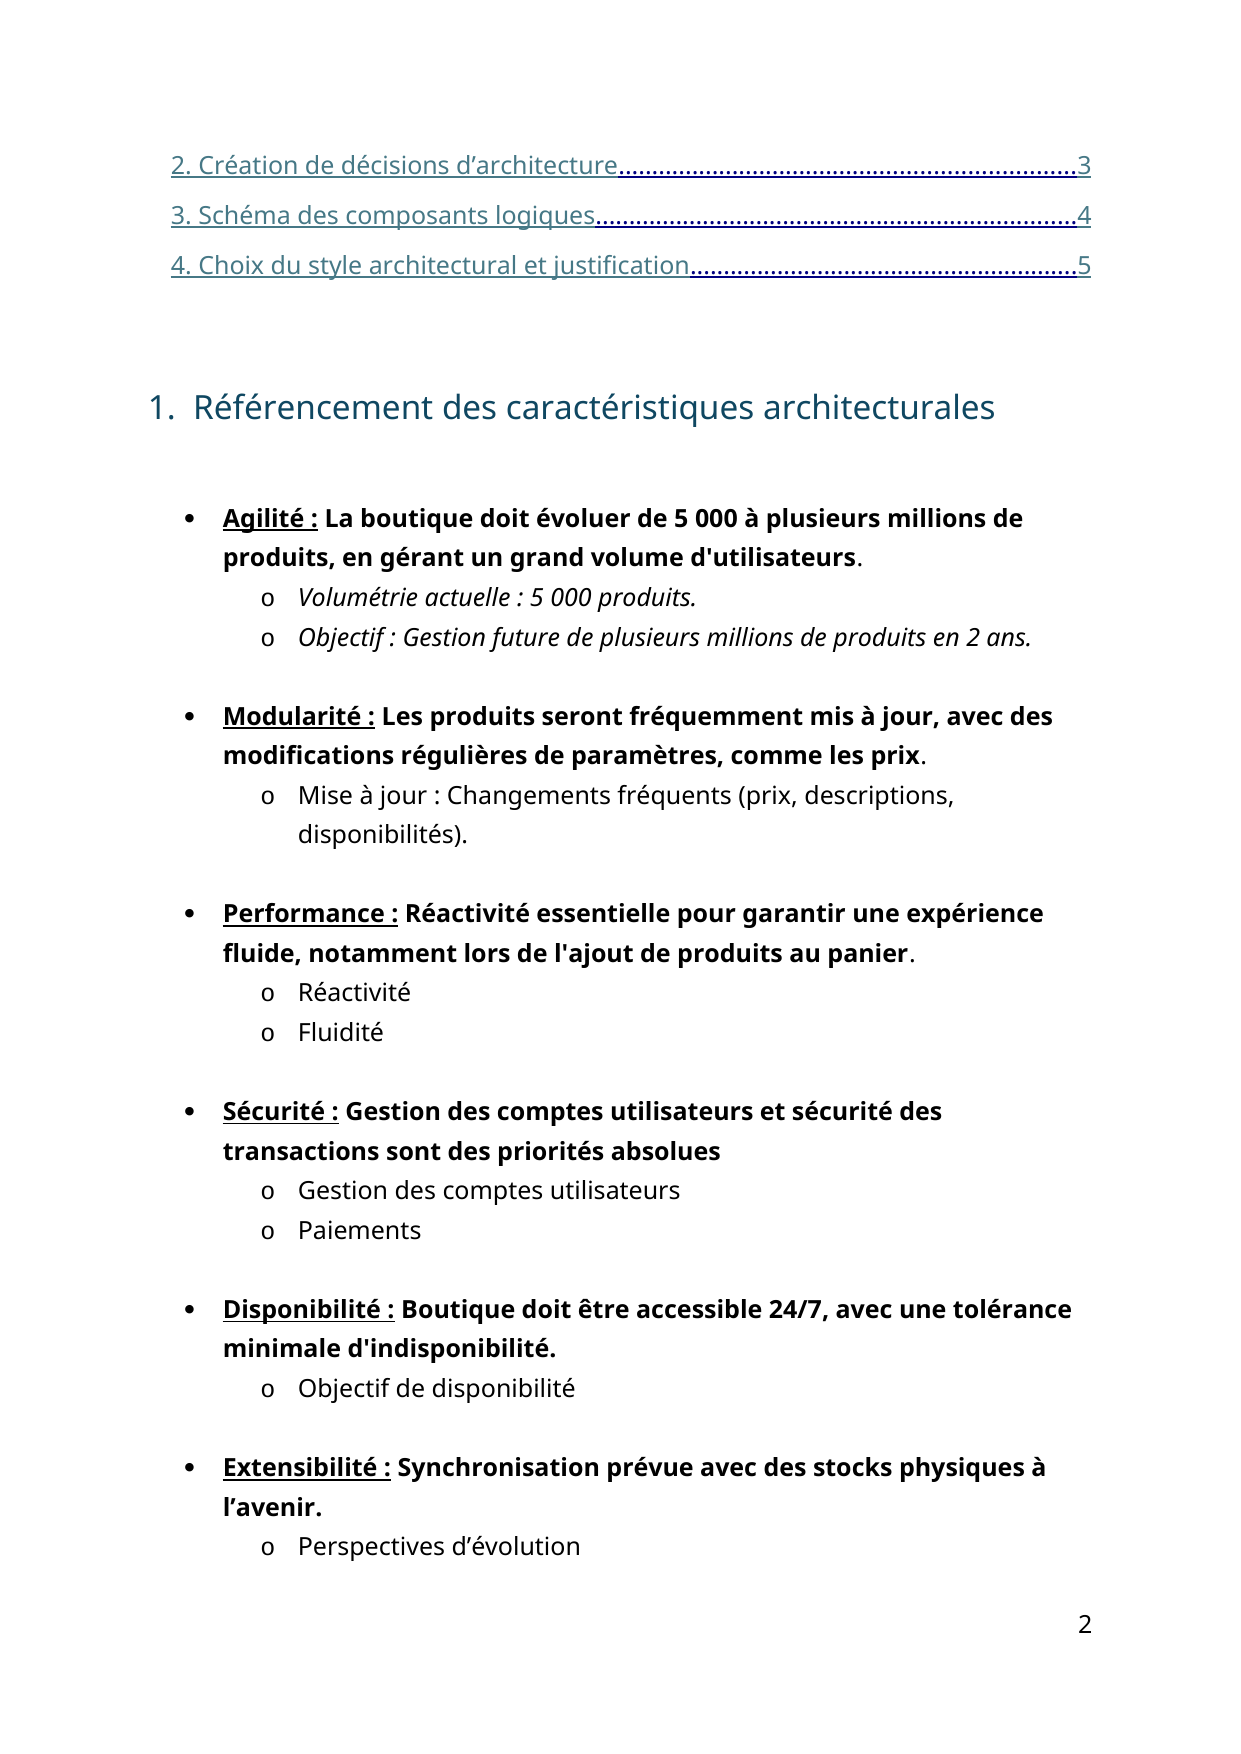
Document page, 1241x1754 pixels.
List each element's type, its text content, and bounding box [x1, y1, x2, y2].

list Objectif : Gestion future de plusieurs millions de produits en 2 ans. [260, 619, 1093, 653]
text 3. Schéma des composants logiques 4 [171, 197, 1093, 232]
text 4. Choix du style architectural et justification 5 [171, 247, 1093, 281]
list Volumétrie actuelle : 5 000 produits. [260, 579, 1093, 614]
list Réactivité [260, 975, 1093, 1009]
list Objectif de disponibilité [260, 1371, 1093, 1405]
list Perspectives d’évolution [260, 1529, 1093, 1563]
list Disponibilité : Boutique doit être accessible 24/7, avec une tolérance minimale d'indisponibilité. [185, 1292, 1093, 1365]
list Sécurité : Gestion des comptes utilisateurs et sécurité des transactions sont des priorités absolues [185, 1094, 1093, 1167]
list Agilité : La boutique doit évoluer de 5 000 à plusieurs millions de produits, en gérant un grand volume d'utilisateurs. [185, 501, 1093, 574]
list Fluidité [260, 1015, 1093, 1049]
text 2. Création de décisions d’architecture 3 [171, 148, 1093, 182]
subtitle 1. Référencement des caractéristiques architecturales [148, 383, 1093, 429]
list Modularité : Les produits seront fréquemment mis à jour, avec des modifications régulières de paramètres, comme les prix. [185, 698, 1093, 772]
list Mise à jour : Changements fréquents (prix, descriptions, disponibilités). [260, 777, 1093, 851]
list Performance : Réactivité essentielle pour garantir une expérience fluide, notamment lors de l'ajout de produits au panier. [185, 896, 1093, 969]
list Extensibilité : Synchronisation prévue avec des stocks physiques à l’avenir. [185, 1450, 1093, 1523]
list Paiements [260, 1212, 1093, 1247]
list Gestion des comptes utilisateurs [260, 1173, 1093, 1207]
